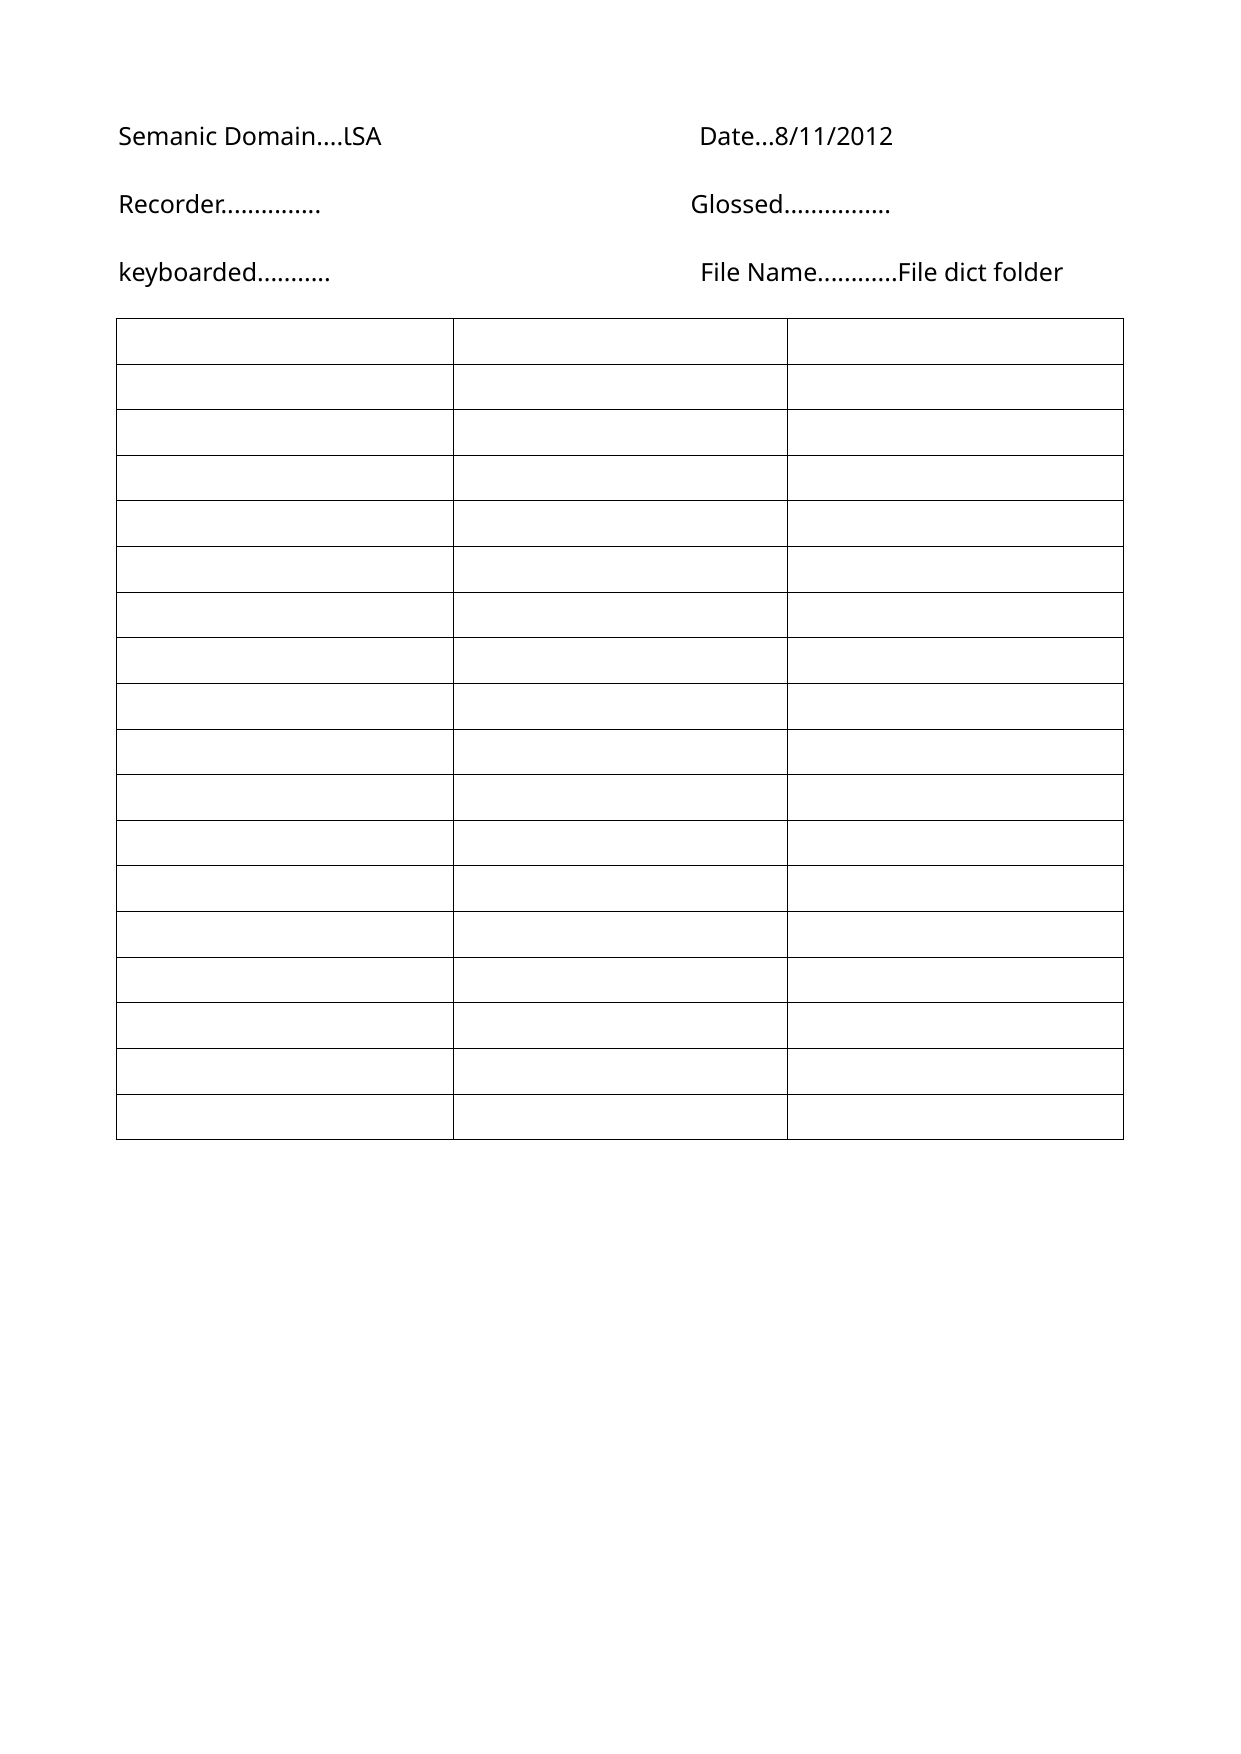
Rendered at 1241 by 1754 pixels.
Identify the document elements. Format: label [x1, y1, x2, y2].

table_cell [454, 501, 787, 546]
table_cell [117, 912, 453, 957]
table_cell [117, 1049, 453, 1093]
table_cell [788, 319, 1123, 363]
table_cell [788, 456, 1123, 500]
table_cell [117, 1003, 453, 1048]
table_cell [788, 730, 1123, 774]
table_cell [454, 958, 787, 1002]
table_cell [117, 638, 453, 683]
table_cell [117, 684, 453, 728]
table_cell [454, 319, 787, 363]
table_cell [788, 821, 1123, 865]
table_cell [117, 866, 453, 911]
table_cell [788, 1003, 1123, 1048]
table_cell [454, 365, 787, 409]
table_cell [454, 912, 787, 957]
table_cell [117, 410, 453, 455]
table_cell [454, 866, 787, 911]
table_cell [454, 821, 787, 865]
table_cell [117, 456, 453, 500]
table_cell [117, 730, 453, 774]
table_cell [788, 638, 1123, 683]
table_cell [454, 1095, 787, 1139]
table_cell [454, 730, 787, 774]
table_cell [788, 775, 1123, 820]
table_cell [454, 456, 787, 500]
table_cell [117, 593, 453, 637]
table_cell [788, 866, 1123, 911]
table_cell [788, 958, 1123, 1002]
table_cell [117, 365, 453, 409]
table_cell [454, 410, 787, 455]
table_cell [454, 1049, 787, 1093]
table_cell [788, 410, 1123, 455]
table_cell [117, 1095, 453, 1139]
table_cell [117, 501, 453, 546]
table_cell [117, 547, 453, 592]
table_cell [788, 684, 1123, 728]
table_cell [788, 1095, 1123, 1139]
table_cell [788, 1049, 1123, 1093]
table_cell [788, 501, 1123, 546]
table_cell [454, 775, 787, 820]
table_cell [454, 593, 787, 637]
table_cell [788, 547, 1123, 592]
table_cell [454, 638, 787, 683]
table_cell [117, 319, 453, 363]
table_cell [454, 547, 787, 592]
table_cell [117, 821, 453, 865]
table_cell [454, 1003, 787, 1048]
table_cell [454, 684, 787, 728]
table_cell [117, 958, 453, 1002]
table_cell [788, 593, 1123, 637]
table_cell [788, 912, 1123, 957]
table_cell [117, 775, 453, 820]
table_cell [788, 365, 1123, 409]
